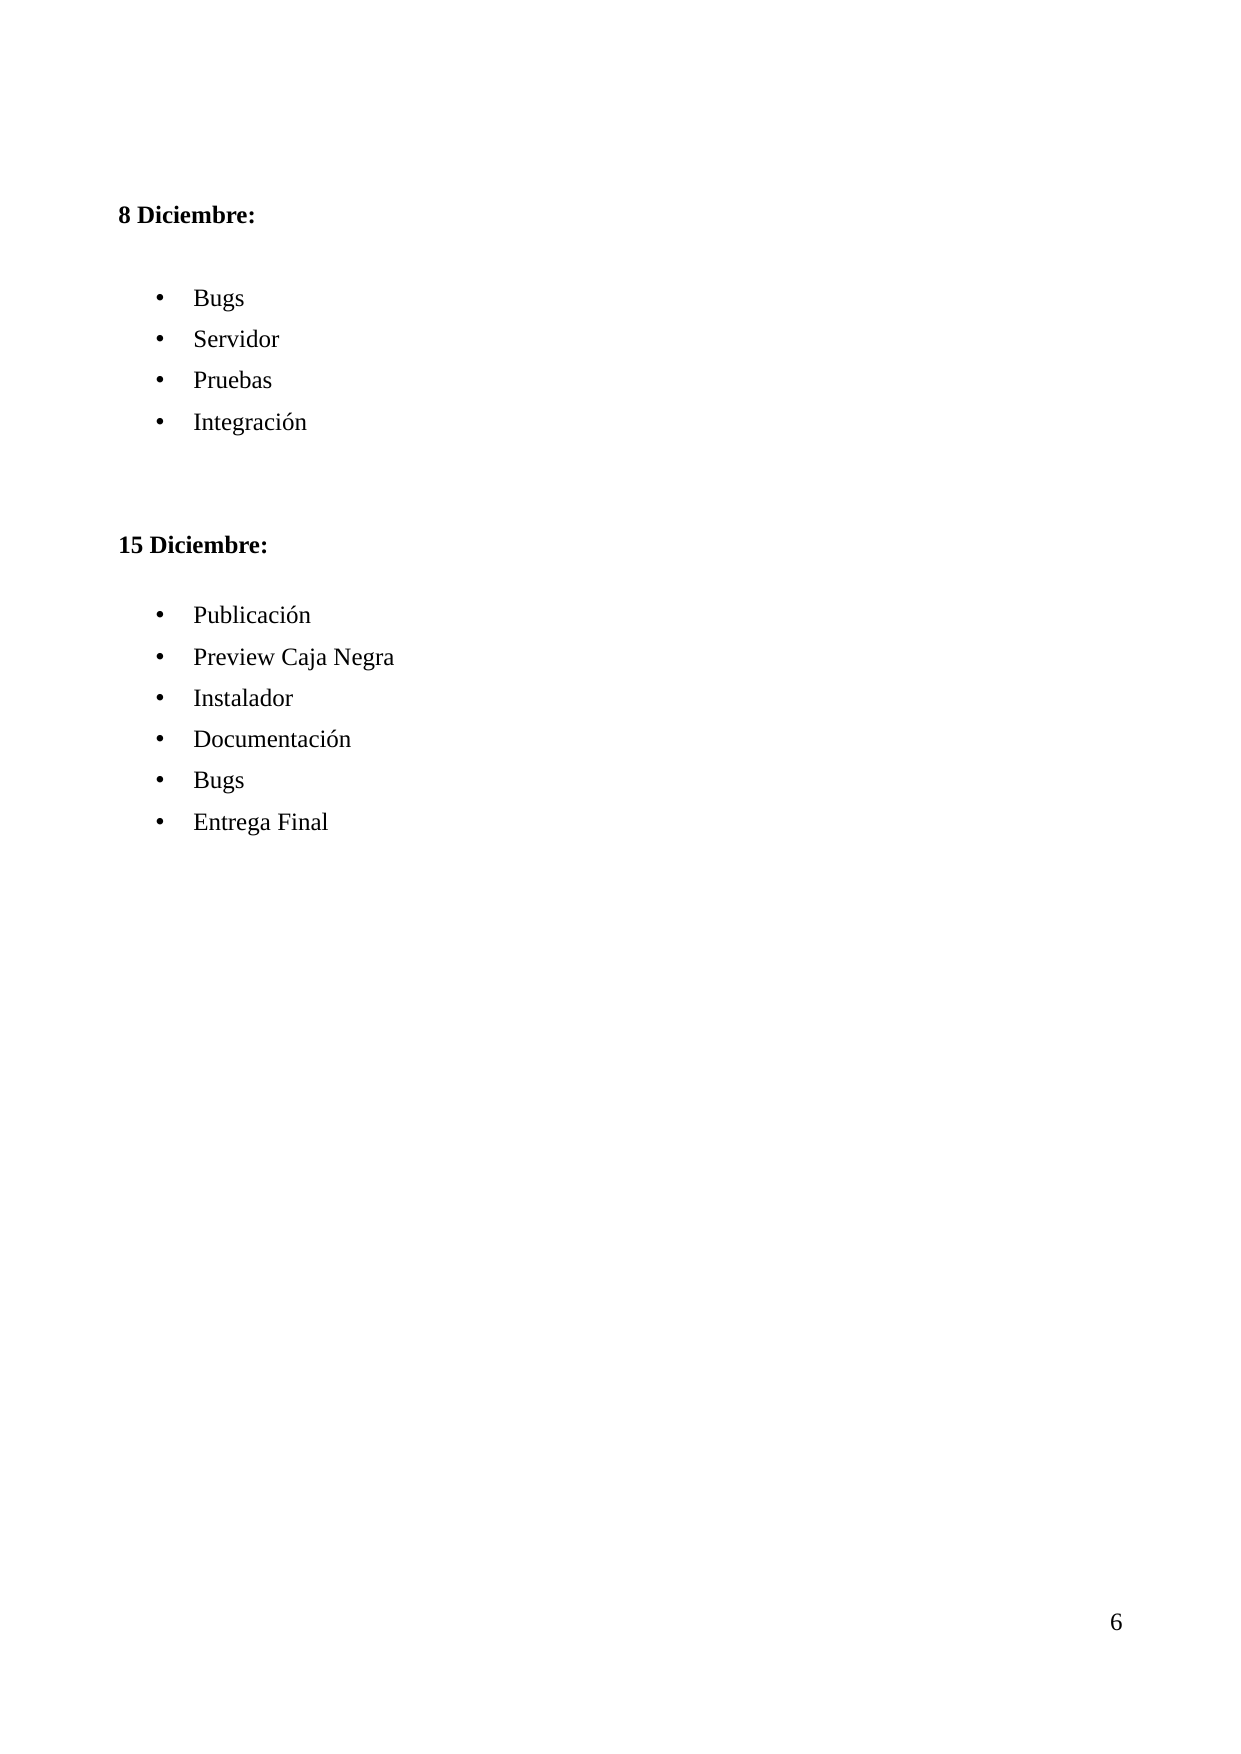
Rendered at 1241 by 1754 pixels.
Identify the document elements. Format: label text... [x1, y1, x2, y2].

list Bugs [156, 283, 1122, 312]
list Publicación [156, 601, 1122, 629]
list Servidor [156, 324, 1122, 353]
list Bugs [156, 766, 1122, 794]
text 8 Diciembre: [118, 201, 1122, 229]
list Preview Caja Negra [156, 642, 1122, 671]
list Documentación [156, 724, 1122, 753]
list Pruebas [156, 366, 1122, 394]
list Entrega Final [156, 807, 1122, 836]
text 15 Diciembre: [118, 531, 1122, 559]
list Integración [156, 407, 1122, 436]
list Instalador [156, 683, 1122, 712]
